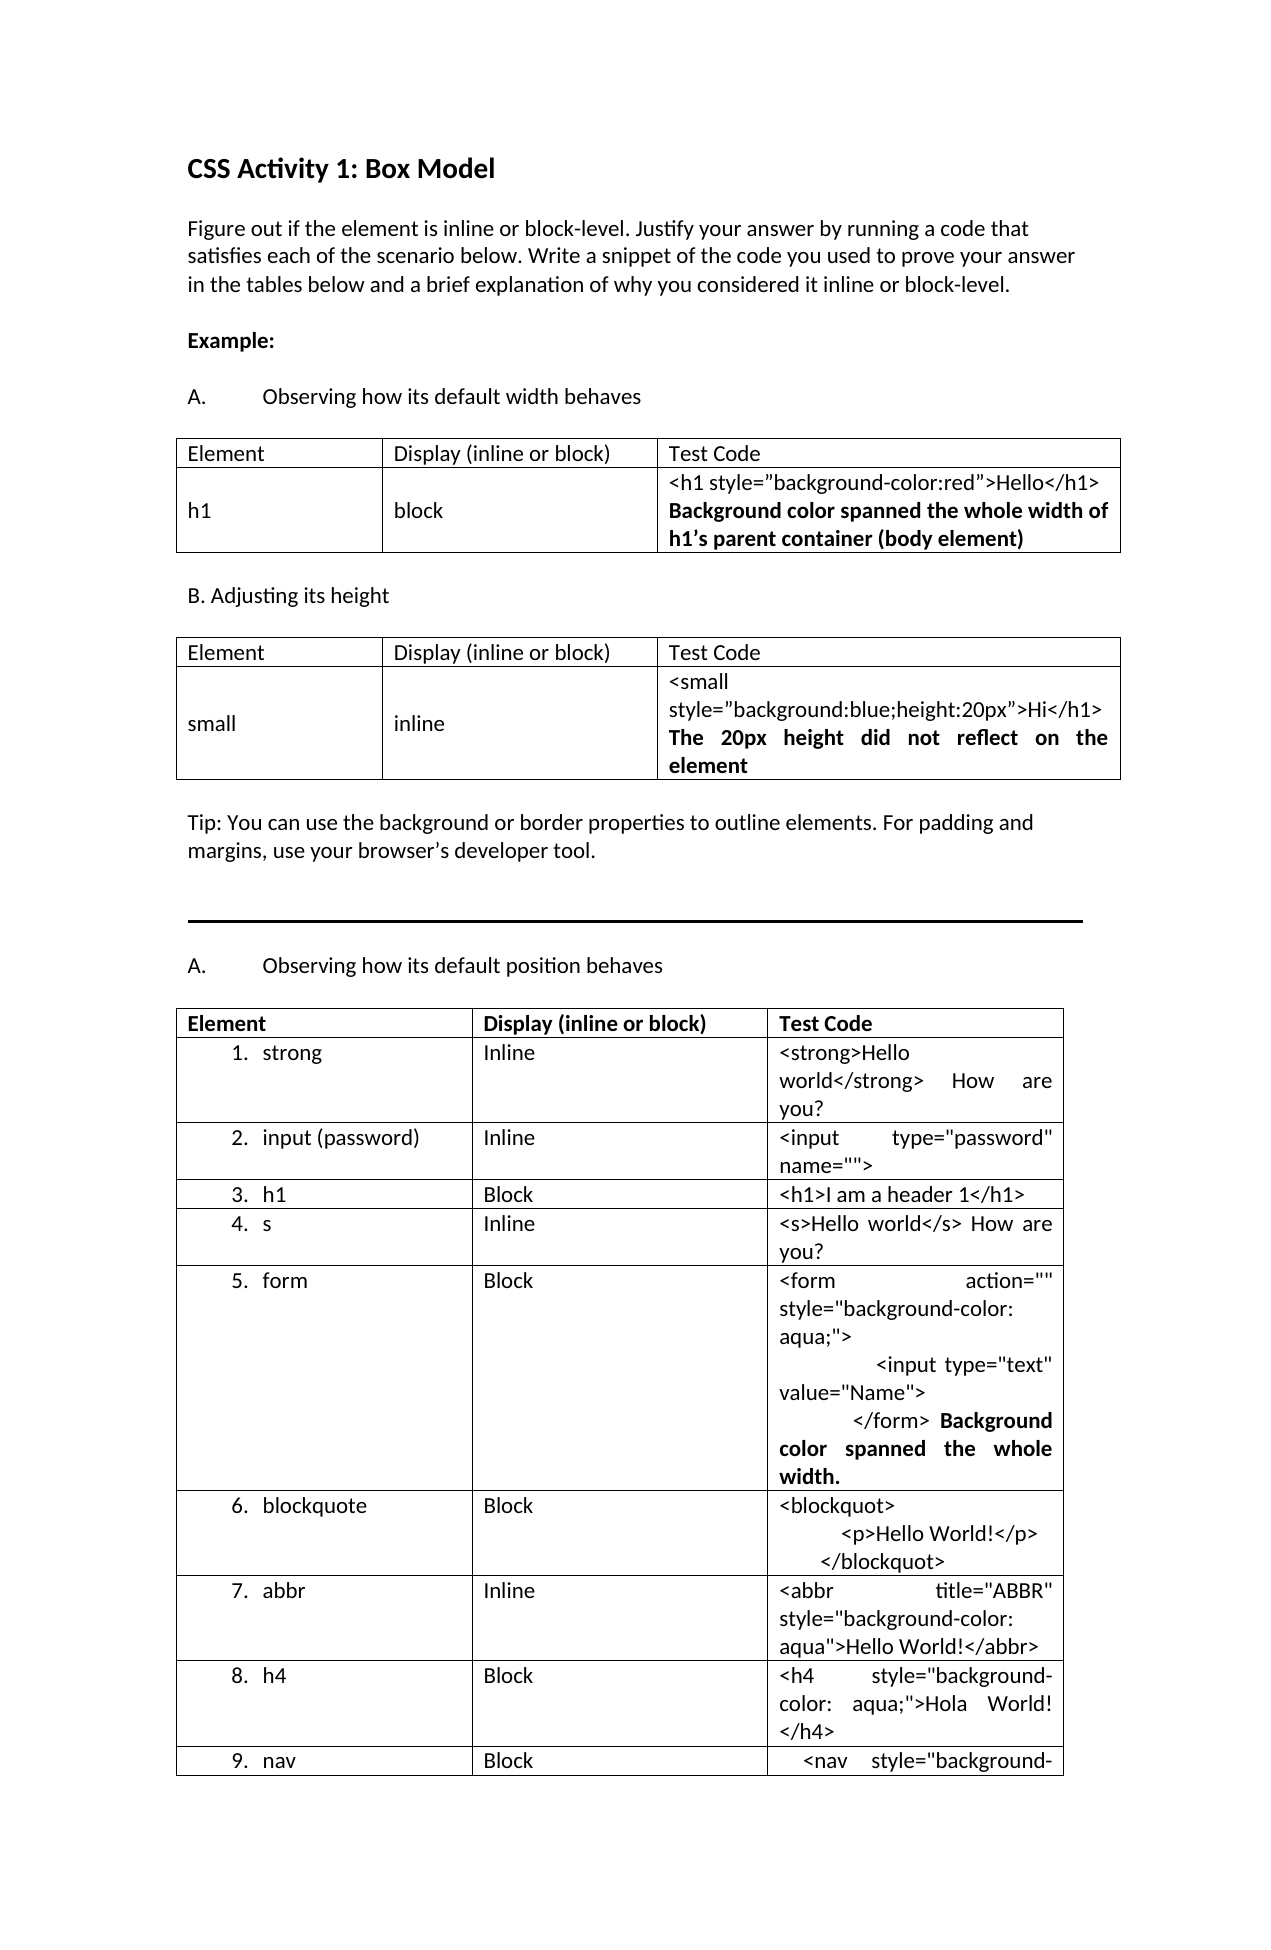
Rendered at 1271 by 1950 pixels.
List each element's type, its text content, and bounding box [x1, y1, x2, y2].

table_cell <strong>Hello world</strong> How are you? [1053, 1038, 1063, 1122]
table_header Element [371, 439, 382, 467]
table_cell Block [473, 1266, 767, 1490]
table_cell strong [177, 1038, 472, 1122]
table_cell Inline [473, 1123, 767, 1179]
table_cell inline [383, 667, 657, 779]
table_header Element [371, 638, 382, 666]
table_cell Inline [473, 1038, 767, 1122]
text Figure out if the element is inline or block-level. Justify your answer by running a code that satisfies each of the scenario below. Write a snippet of the code you used to prove your answer in the tables below and a brief explanation of why you considered it inline or block-level. [187, 214, 1083, 298]
table_cell small [177, 667, 382, 779]
table_header Test Code [1109, 439, 1120, 467]
table_header Test Code [768, 1009, 779, 1037]
table_cell h1 [461, 1180, 472, 1208]
table_cell Inline [473, 1576, 767, 1660]
text Tip: You can use the background or border properties to outline elements. For padding and margins, use your browser’s developer tool. [187, 808, 1083, 864]
table_header Element [461, 1009, 472, 1037]
table_cell blockquote [177, 1491, 472, 1575]
table_cell <strong>Hello world</strong> How are you? [768, 1038, 779, 1122]
table_cell input (password) [177, 1123, 472, 1179]
list Observing how its default position behaves [187, 952, 1083, 979]
table_header Test Code [658, 439, 669, 467]
table_header Element [177, 638, 187, 666]
table_cell Inline [473, 1209, 767, 1265]
table_cell nav [461, 1747, 472, 1774]
table_cell Block [473, 1491, 767, 1575]
list Observing how its default width behaves [187, 382, 1083, 410]
text B. Adjusting its height [187, 581, 1083, 609]
text Example: [187, 326, 1083, 354]
table_cell Block [473, 1747, 483, 1774]
table_cell block [383, 468, 657, 552]
table_cell form [177, 1266, 472, 1490]
table_header Element [177, 1009, 187, 1037]
table_cell Block [757, 1747, 767, 1774]
table_header Test Code [1053, 1009, 1063, 1037]
table_cell abbr [177, 1576, 472, 1660]
table_cell s [177, 1209, 472, 1265]
table_header Element [177, 439, 187, 467]
table_cell Block [473, 1661, 767, 1746]
table_cell h1 [177, 468, 382, 552]
table_header Test Code [658, 638, 669, 666]
table_cell Block [473, 1180, 483, 1208]
table_cell h4 [177, 1661, 472, 1746]
table_cell <blockquot> <p>Hello World!</p> </blockquot> [768, 1491, 779, 1575]
table_cell Block [757, 1180, 767, 1208]
text CSS Activity 1: Box Model [187, 150, 1083, 186]
table_header Test Code [1109, 638, 1120, 666]
